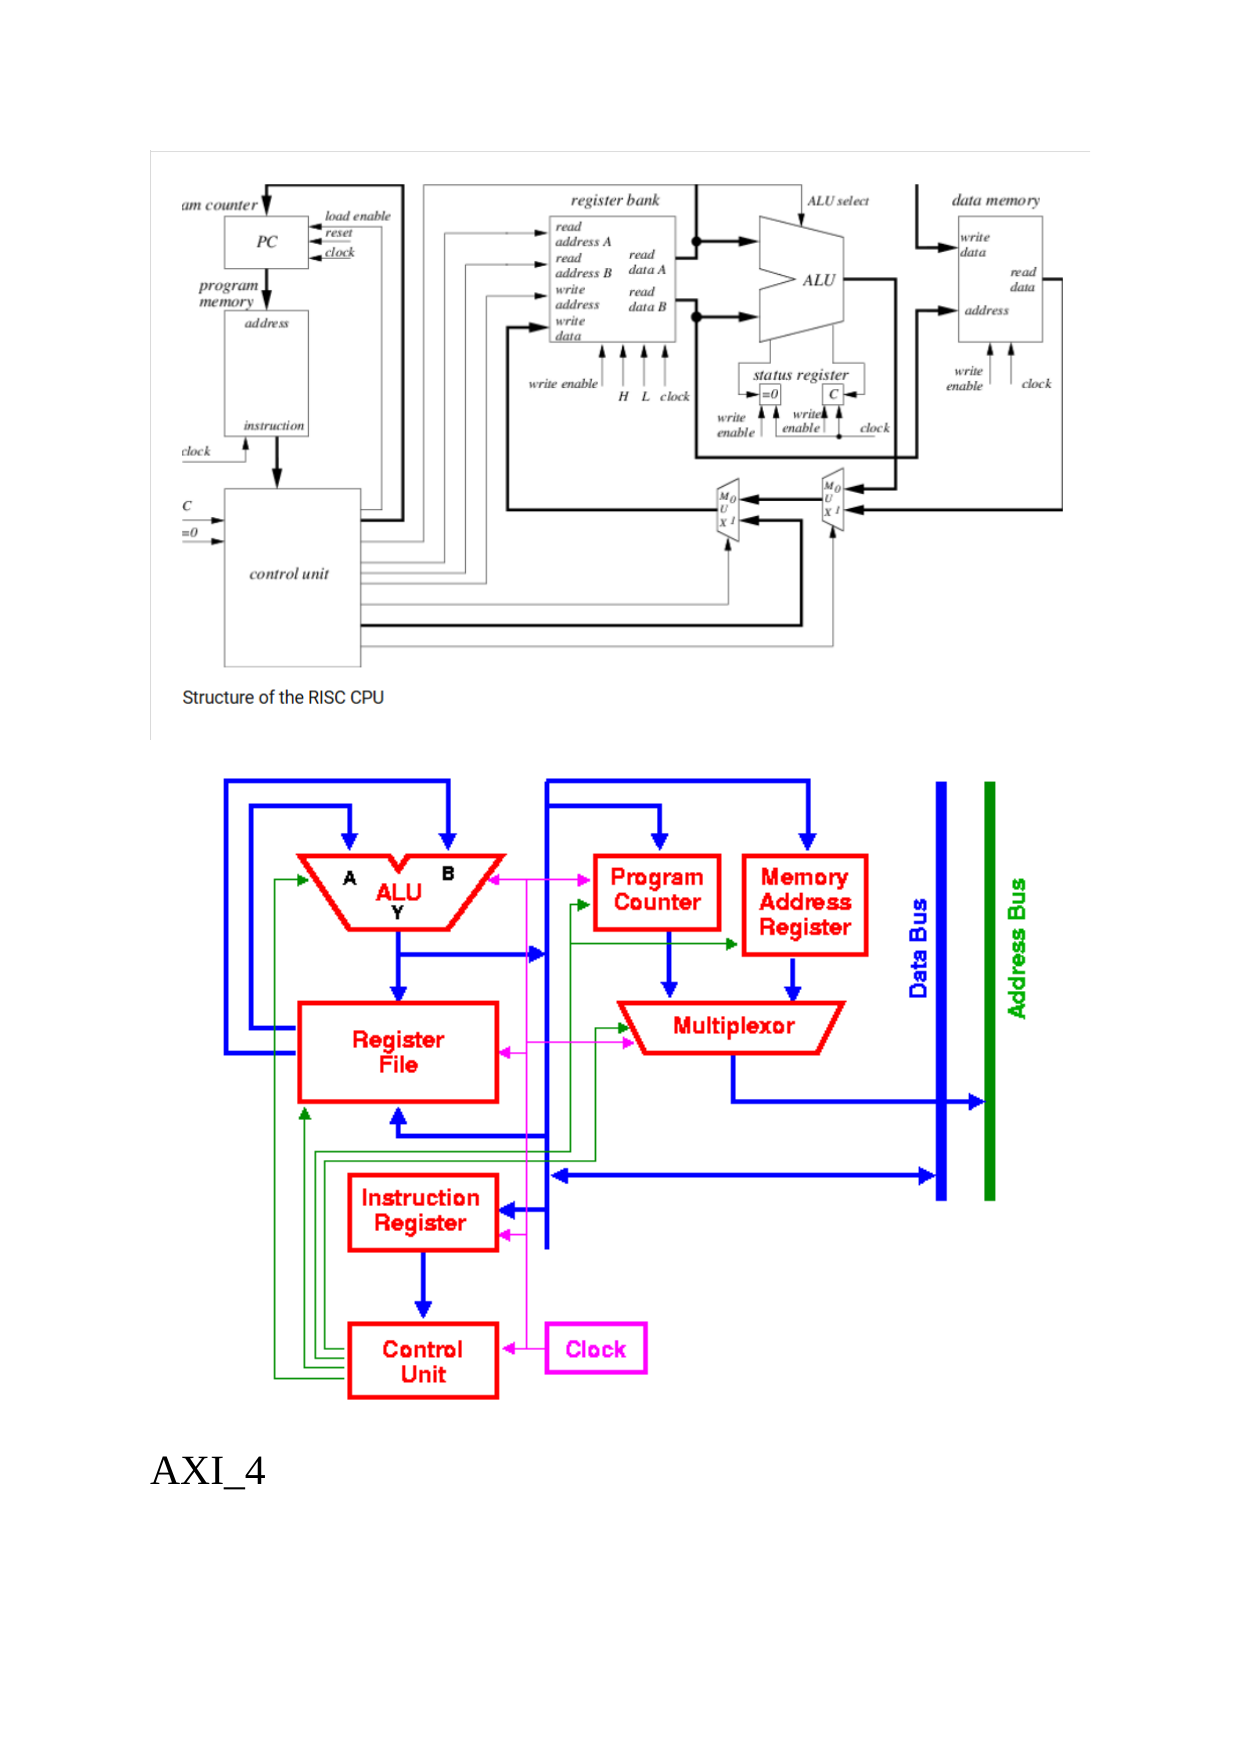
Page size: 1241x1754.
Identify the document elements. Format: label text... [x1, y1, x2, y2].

text AXI_4 [150, 1446, 1090, 1493]
